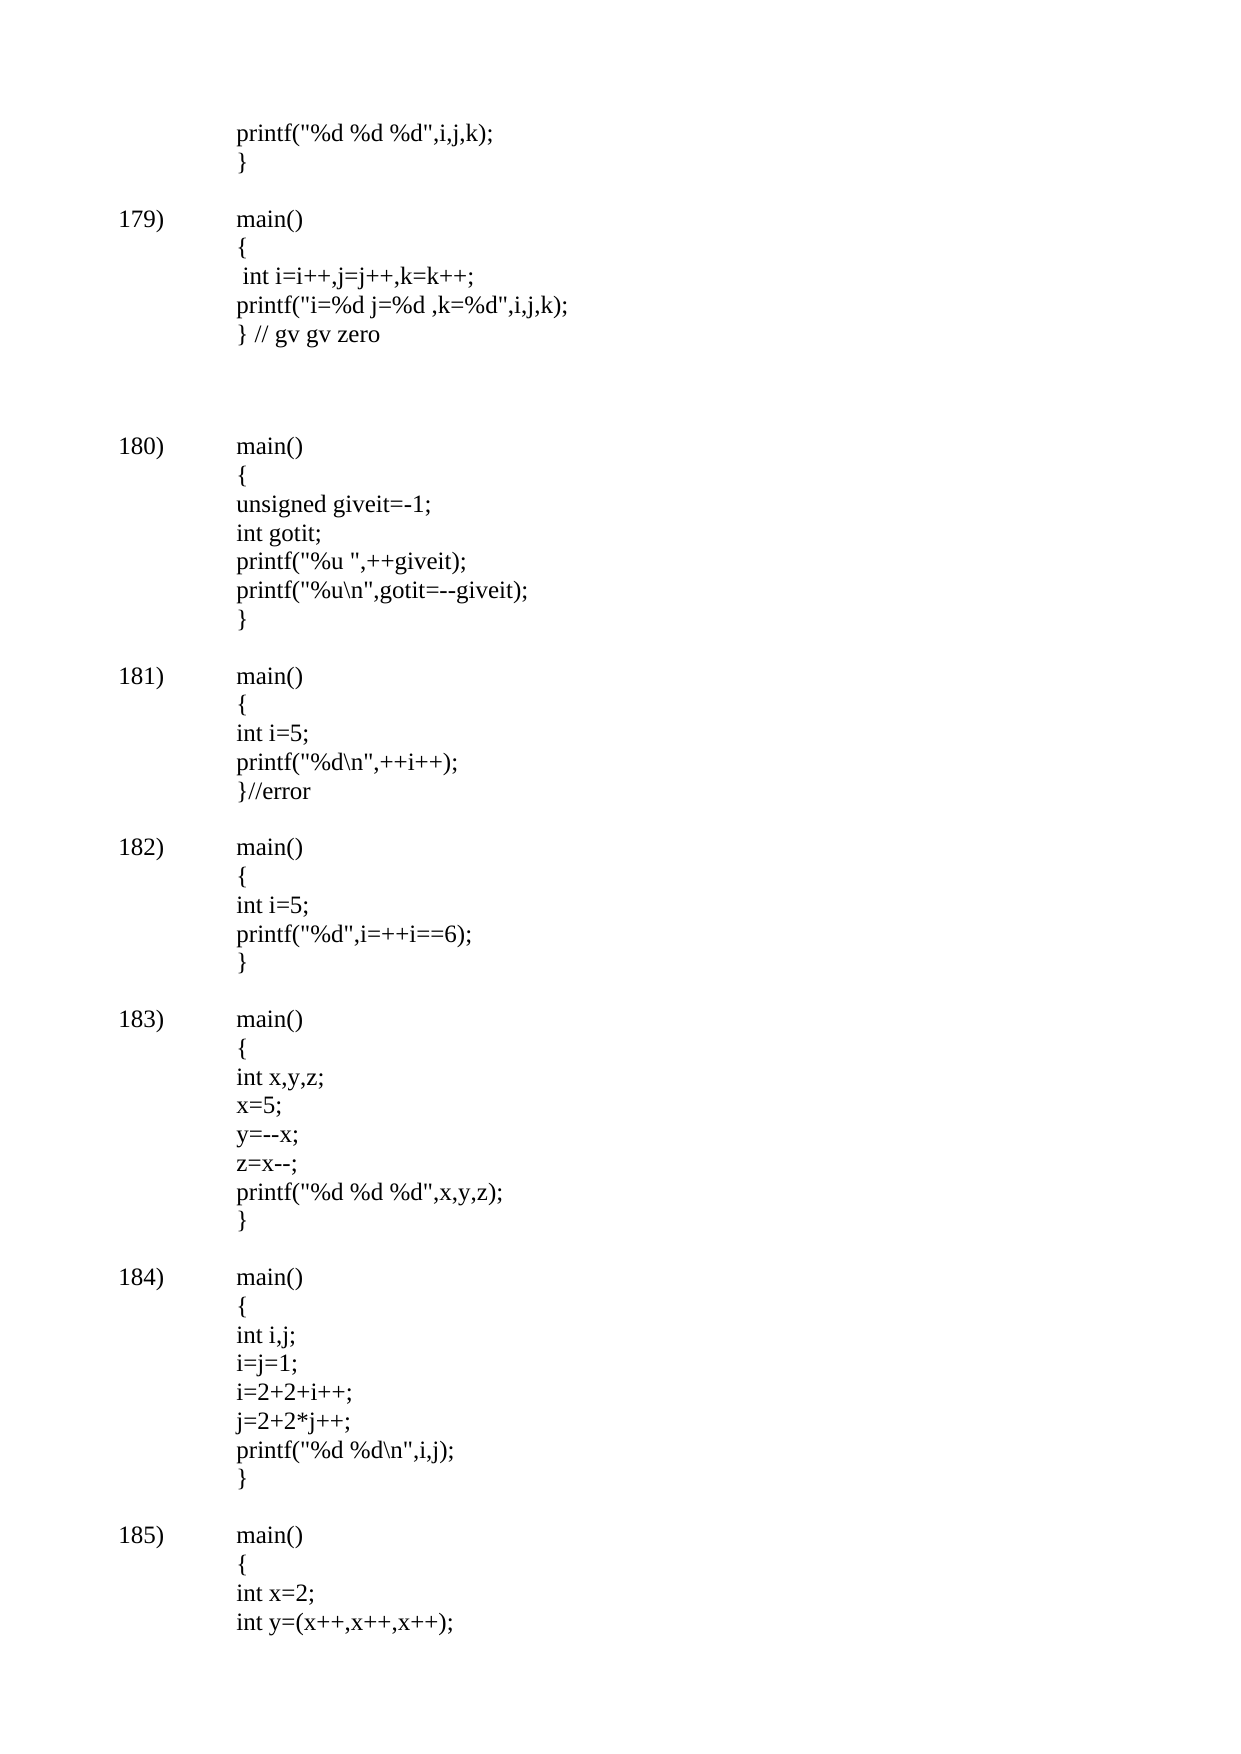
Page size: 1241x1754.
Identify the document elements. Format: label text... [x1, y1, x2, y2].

text { [118, 1291, 1122, 1320]
text int x,y,z; [118, 1062, 1122, 1091]
text { [118, 232, 1122, 261]
text 183) main() [118, 1004, 1122, 1033]
text int i=5; [118, 718, 1122, 747]
text { [118, 1549, 1122, 1578]
text int i,j; [118, 1320, 1122, 1348]
text x=5; [118, 1091, 1122, 1119]
text j=2+2*j++; [118, 1406, 1122, 1435]
text unsigned giveit=-1; [118, 489, 1122, 518]
text { [118, 1033, 1122, 1062]
text { [118, 460, 1122, 489]
text 182) main() [118, 832, 1122, 861]
text z=x--; [118, 1148, 1122, 1177]
text printf("%u ",++giveit); [118, 546, 1122, 575]
text printf("%d %d\n",i,j); [118, 1435, 1122, 1463]
text printf("%d",i=++i==6); [118, 919, 1122, 947]
text int i=i++,j=j++,k=k++; [118, 261, 1122, 290]
text { [118, 689, 1122, 718]
text } // gv gv zero [118, 319, 1122, 347]
text } [118, 947, 1122, 976]
text 180) main() [118, 431, 1122, 460]
text printf("%d %d %d",i,j,k); [118, 118, 1122, 147]
text 181) main() [118, 661, 1122, 689]
text i=j=1; [118, 1348, 1122, 1377]
text 185) main() [118, 1520, 1122, 1549]
text i=2+2+i++; [118, 1377, 1122, 1406]
text } [118, 1206, 1122, 1234]
text int y=(x++,x++,x++); [118, 1607, 1122, 1635]
text }//error [118, 776, 1122, 804]
text y=--x; [118, 1119, 1122, 1148]
text printf("i=%d j=%d ,k=%d",i,j,k); [118, 290, 1122, 319]
text } [118, 604, 1122, 633]
text int x=2; [118, 1578, 1122, 1607]
text printf("%d\n",++i++); [118, 747, 1122, 776]
text printf("%d %d %d",x,y,z); [118, 1177, 1122, 1206]
text 184) main() [118, 1262, 1122, 1291]
text printf("%u\n",gotit=--giveit); [118, 575, 1122, 604]
text int gotit; [118, 518, 1122, 546]
text 179) main() [118, 204, 1122, 232]
text } [118, 1463, 1122, 1492]
text } [118, 147, 1122, 176]
text int i=5; [118, 890, 1122, 919]
text { [118, 861, 1122, 890]
